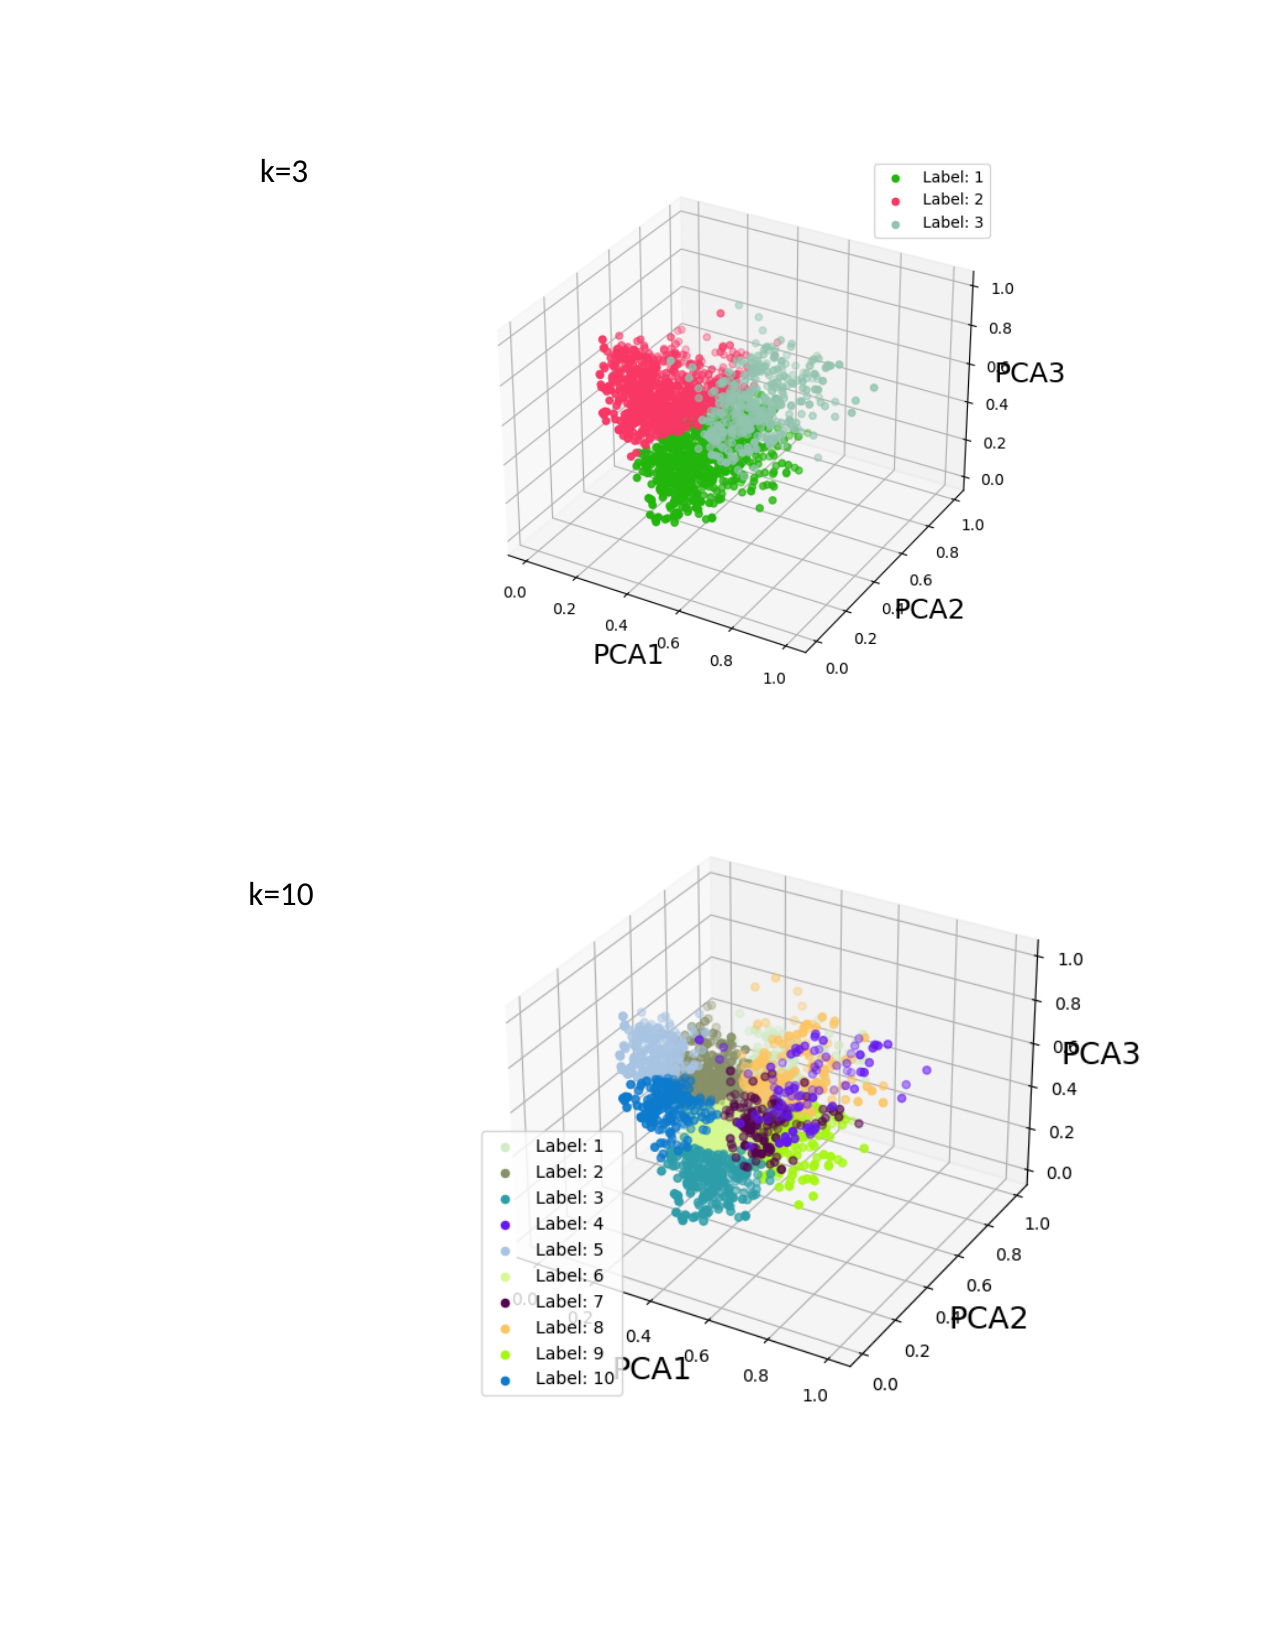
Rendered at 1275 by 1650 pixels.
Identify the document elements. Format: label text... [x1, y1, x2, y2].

picture [380, 156, 1086, 686]
text k=3 [187, 150, 1087, 191]
text k=10 [187, 872, 374, 913]
picture [374, 811, 1164, 1404]
